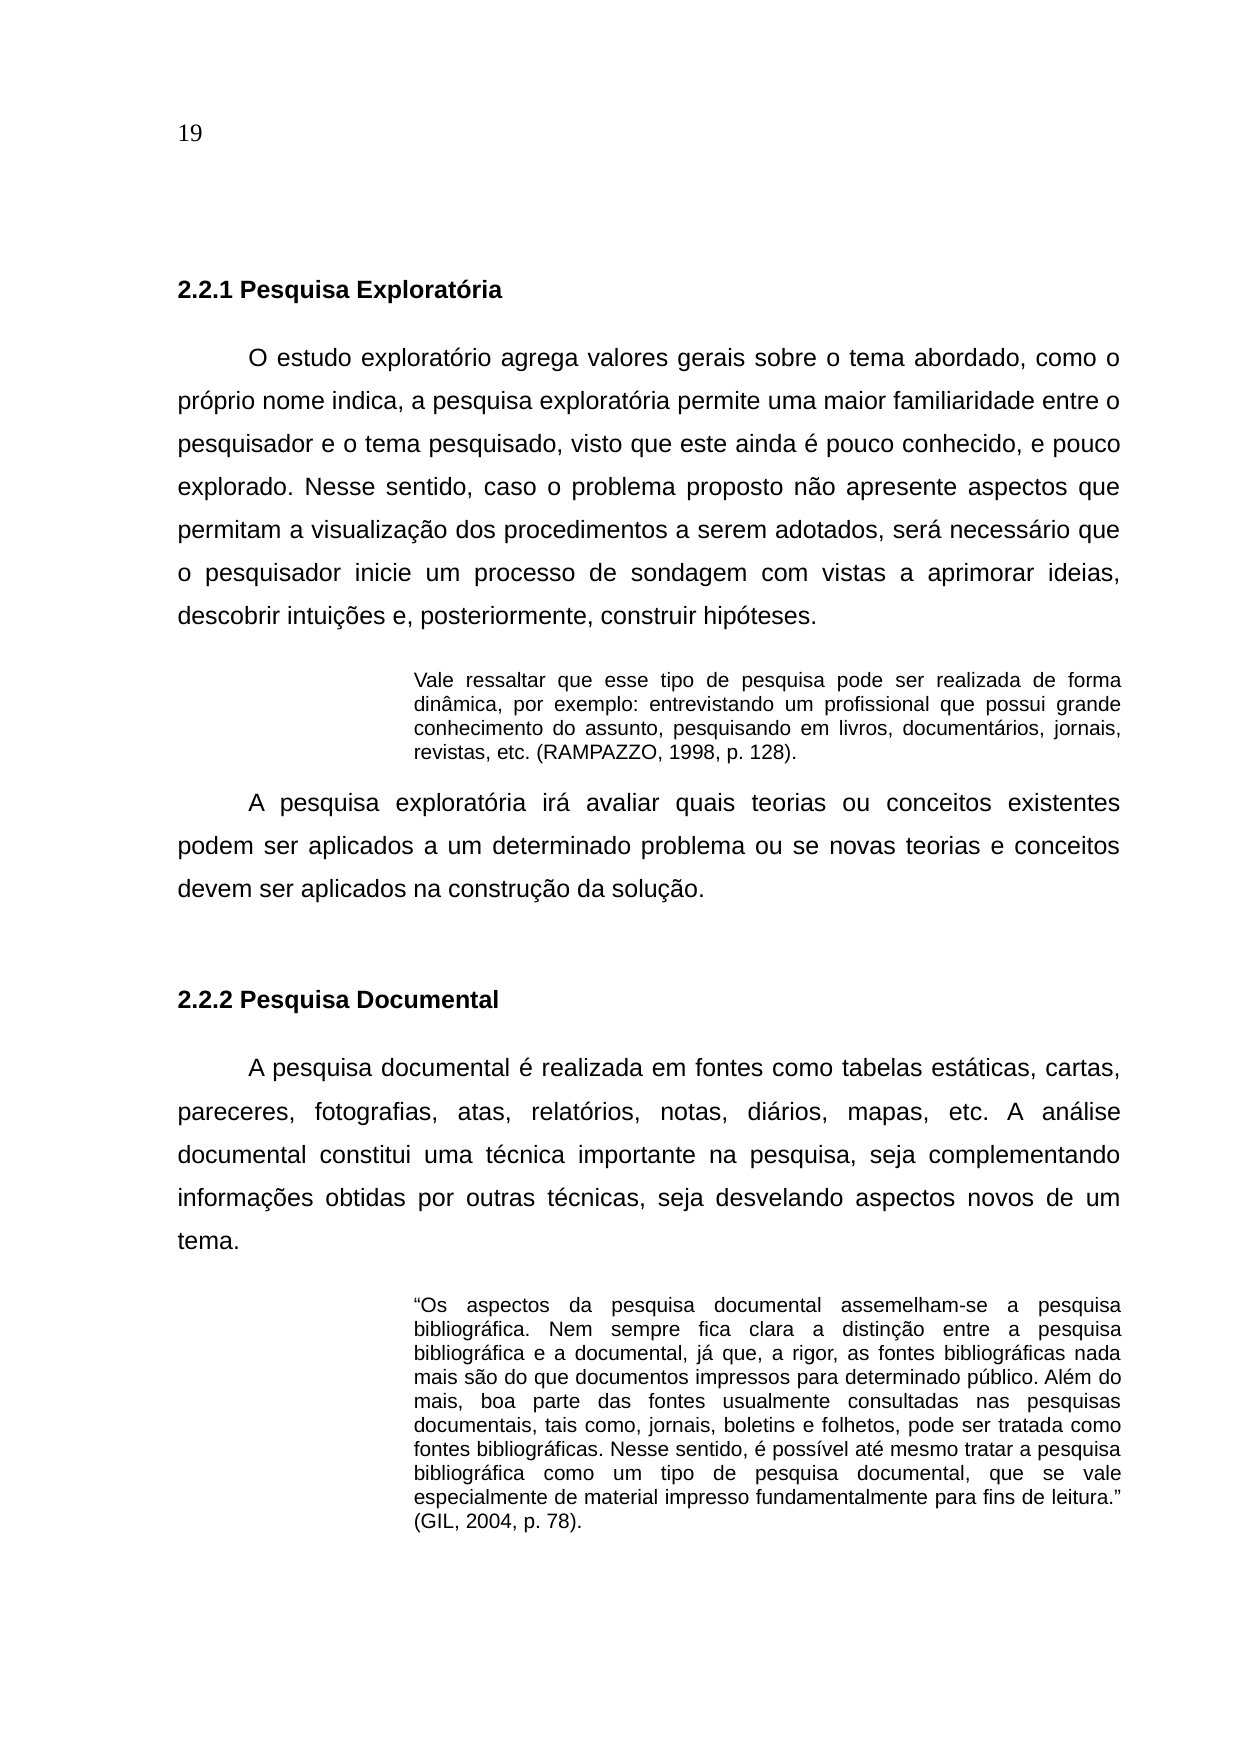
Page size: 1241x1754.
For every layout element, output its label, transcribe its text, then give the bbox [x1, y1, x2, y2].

text Vale ressaltar que esse tipo de pesquisa pode ser realizada de forma dinâmica, por exemplo: entrevistando um profissional que possui grande conhecimento do assunto, pesquisando em livros, documentários, jornais, revistas, etc. (RAMPAZZO, 1998, p. 128). [413, 668, 1122, 764]
text O estudo exploratório agrega valores gerais sobre o tema abordado, como o próprio nome indica, a pesquisa exploratória permite uma maior familiaridade entre o pesquisador e o tema pesquisado, visto que este ainda é pouco conhecido, e pouco explorado. Nesse sentido, caso o problema proposto não apresente aspectos que permitam a visualização dos procedimentos a serem adotados, será necessário que o pesquisador inicie um processo de sondagem com vistas a aprimorar ideias, descobrir intuições e, posteriormente, construir hipóteses. [177, 342, 1122, 630]
text A pesquisa exploratória irá avaliar quais teorias ou conceitos existentes podem ser aplicados a um determinado problema ou se novas teorias e conceitos devem ser aplicados na construção da solução. [177, 788, 1122, 903]
text “Os aspectos da pesquisa documental assemelham-se a pesquisa bibliográfica. Nem sempre fica clara a distinção entre a pesquisa bibliográfica e a documental, já que, a rigor, as fontes bibliográficas nada mais são do que documentos impressos para determinado público. Além do mais, boa parte das fontes usualmente consultadas nas pesquisas documentais, tais como, jornais, boletins e folhetos, pode ser tratada como fontes bibliográficas. Nesse sentido, é possível até mesmo tratar a pesquisa bibliográfica como um tipo de pesquisa documental, que se vale especialmente de material impresso fundamentalmente para fins de leitura.” (GIL, 2004, p. 78). [413, 1293, 1122, 1532]
subtitle 2.2.2 Pesquisa Documental [177, 985, 1122, 1014]
text A pesquisa documental é realizada em fontes como tabelas estáticas, cartas, pareceres, fotografias, atas, relatórios, notas, diários, mapas, etc. A análise documental constitui uma técnica importante na pesquisa, seja complementando informações obtidas por outras técnicas, seja desvelando aspectos novos de um tema. [177, 1053, 1122, 1254]
subtitle 2.2.1 Pesquisa Exploratória [177, 274, 1122, 303]
